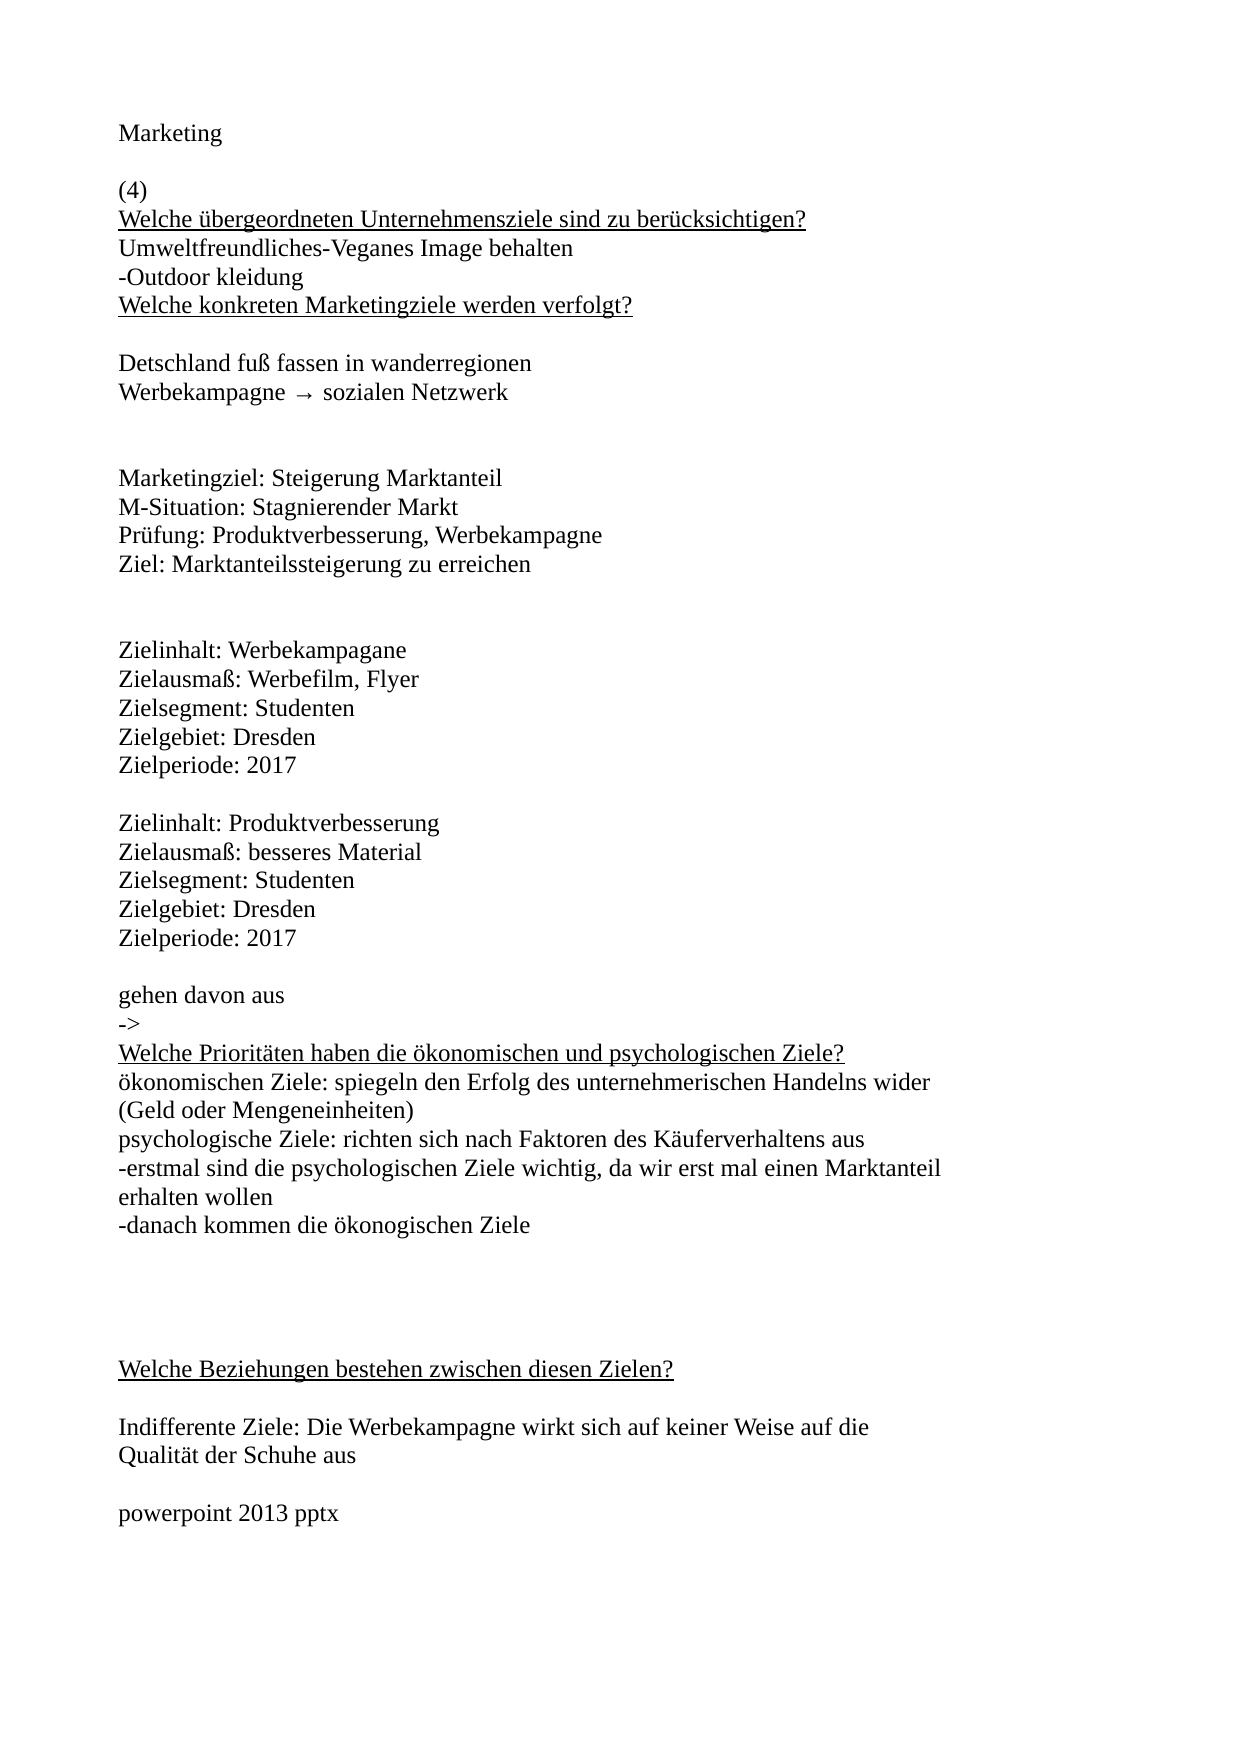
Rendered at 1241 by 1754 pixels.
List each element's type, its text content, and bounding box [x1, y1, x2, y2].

text Zielsegment: Studenten [118, 693, 1122, 722]
text Werbekampagne → sozialen Netzwerk [118, 377, 1122, 406]
text Umweltfreundliches-Veganes Image behalten [118, 233, 1122, 262]
text -Outdoor kleidung [118, 262, 1122, 291]
text Zielsegment: Studenten [118, 866, 1122, 894]
text Welche konkreten Marketingziele werden verfolgt? [118, 291, 1122, 319]
text Zielgebiet: Dresden [118, 722, 1122, 751]
text Detschland fuß fassen in wanderregionen [118, 348, 1122, 377]
text Zielperiode: 2017 [118, 923, 1122, 952]
text Zielausmaß: Werbefilm, Flyer [118, 664, 1122, 693]
text -danach kommen die ökonogischen Ziele [118, 1211, 1122, 1239]
text (Geld oder Mengeneinheiten) [118, 1096, 1122, 1124]
text M-Situation: Stagnierender Markt [118, 492, 1122, 521]
text gehen davon aus [118, 981, 1122, 1009]
text Zielperiode: 2017 [118, 751, 1122, 779]
text ökonomischen Ziele: spiegeln den Erfolg des unternehmerischen Handelns wider [118, 1067, 1122, 1096]
text powerpoint 2013 pptx [118, 1498, 1122, 1527]
text Indifferente Ziele: Die Werbekampagne wirkt sich auf keiner Weise auf die [118, 1412, 1122, 1441]
text Welche übergeordneten Unternehmensziele sind zu berücksichtigen? [118, 204, 1122, 233]
text Ziel: Marktanteilssteigerung zu erreichen [118, 549, 1122, 578]
text Marketingziel: Steigerung Marktanteil [118, 463, 1122, 492]
text Zielinhalt: Produktverbesserung [118, 808, 1122, 837]
text Zielinhalt: Werbekampagane [118, 636, 1122, 664]
text Welche Beziehungen bestehen zwischen diesen Zielen? [118, 1354, 1122, 1383]
text Zielgebiet: Dresden [118, 894, 1122, 923]
text Qualität der Schuhe aus [118, 1441, 1122, 1469]
text Zielausmaß: besseres Material [118, 837, 1122, 866]
text erhalten wollen [118, 1182, 1122, 1211]
text -> [118, 1009, 1122, 1038]
text Welche Prioritäten haben die ökonomischen und psychologischen Ziele? [118, 1038, 1122, 1067]
text psychologische Ziele: richten sich nach Faktoren des Käuferverhaltens aus [118, 1124, 1122, 1153]
text Prüfung: Produktverbesserung, Werbekampagne [118, 521, 1122, 549]
text Marketing [118, 118, 1122, 147]
text -erstmal sind die psychologischen Ziele wichtig, da wir erst mal einen Marktanteil [118, 1153, 1122, 1182]
text (4) [118, 176, 1122, 204]
